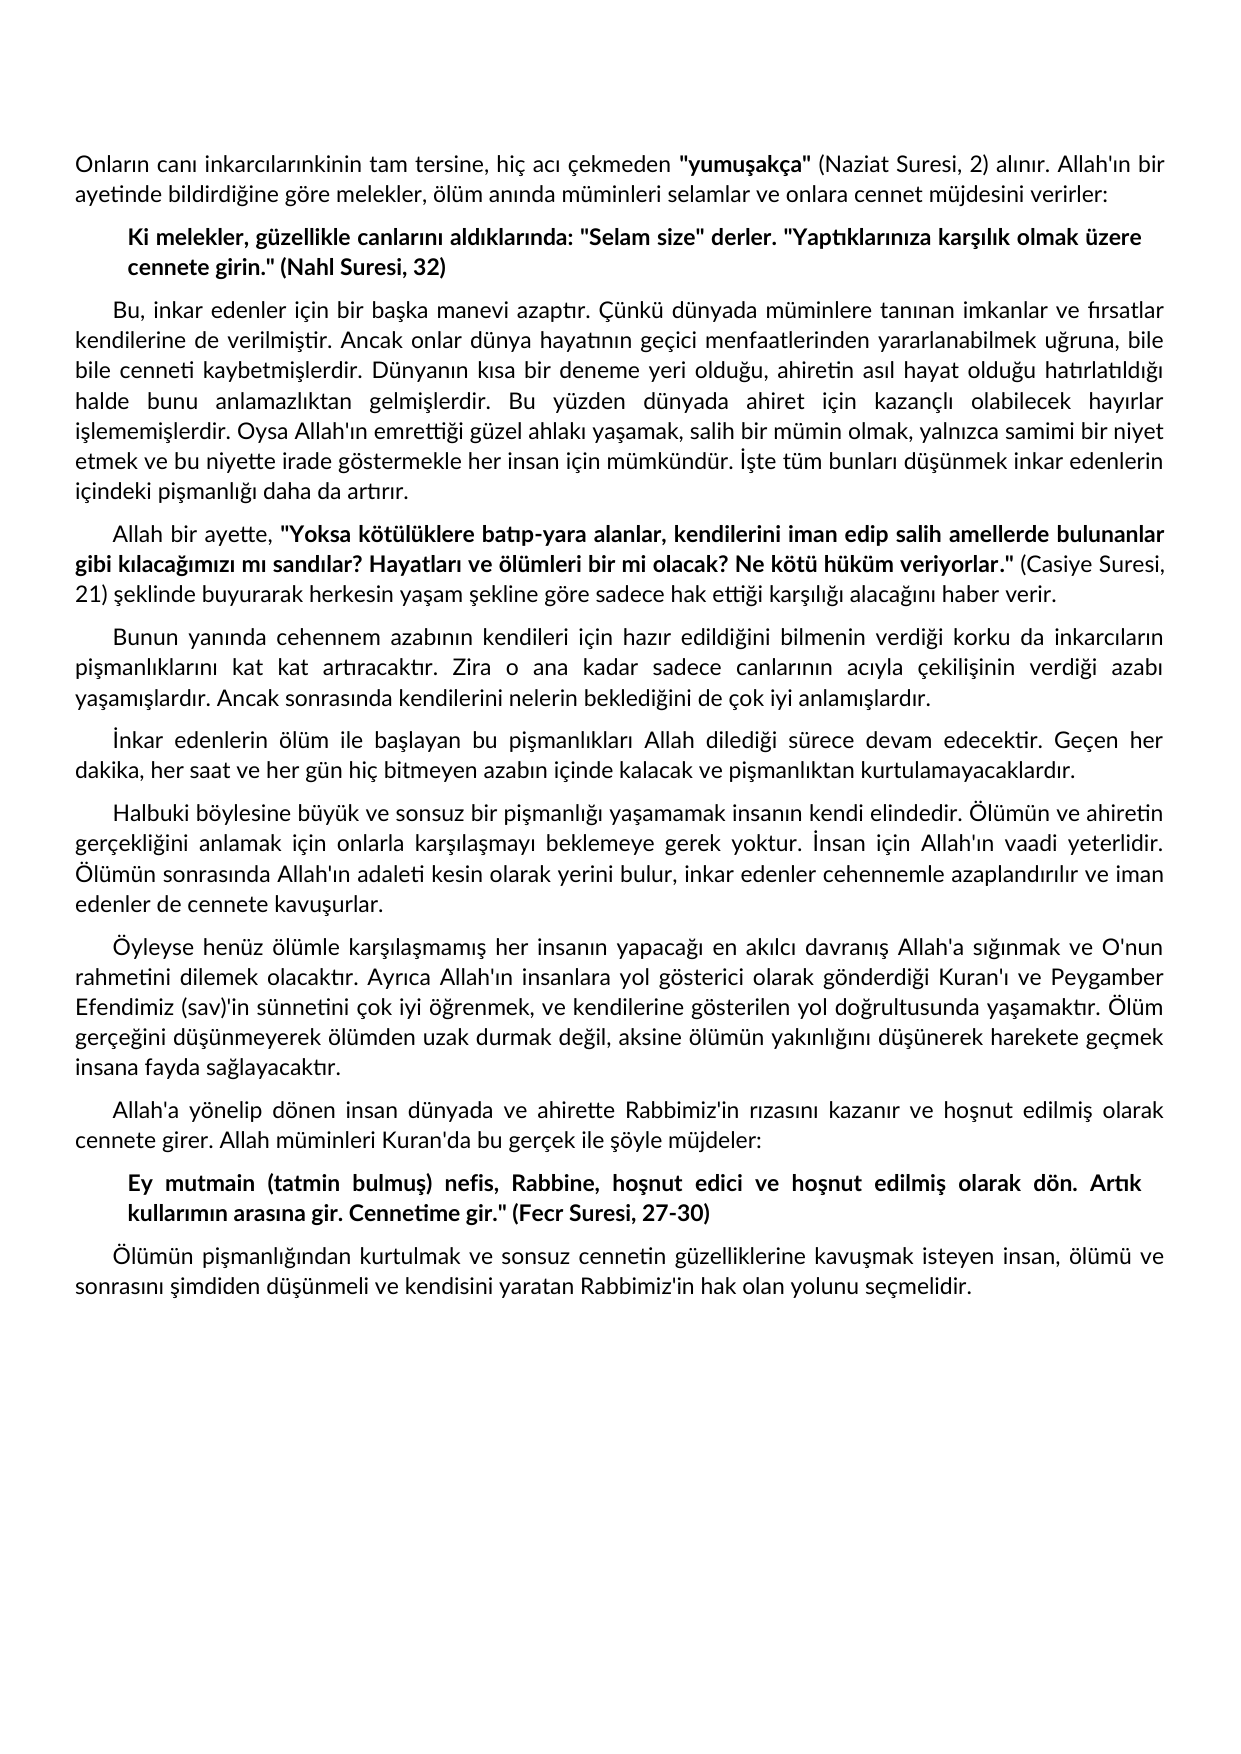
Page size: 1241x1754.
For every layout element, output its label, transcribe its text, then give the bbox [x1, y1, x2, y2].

text Ey mutmain (tatmin bulmuş) nefis, Rabbine, hoşnut edici ve hoşnut edilmiş olarak dön. Artık kullarımın arasına gir. Cennetime gir." (Fecr Suresi, 27-30) [127, 1169, 1143, 1226]
text Ölümün pişmanlığından kurtulmak ve sonsuz cennetin güzelliklerine kavuşmak isteyen insan, ölümü ve sonrasını şimdiden düşünmeli ve kendisini yaratan Rabbimiz'in hak olan yolunu seçmelidir. [75, 1242, 1165, 1299]
text Öyleyse henüz ölümle karşılaşmamış her insanın yapacağı en akılcı davranış Allah'a sığınmak ve O'nun rahmetini dilemek olacaktır. Ayrıca Allah'ın insanlara yol gösterici olarak gönderdiği Kuran'ı ve Peygamber Efendimiz (sav)'in sünnetini çok iyi öğrenmek, ve kendilerine gösterilen yol doğrultusunda yaşamaktır. Ölüm gerçeğini düşünmeyerek ölümden uzak durmak değil, aksine ölümün yakınlığını düşünerek harekete geçmek insana fayda sağlayacaktır. [75, 932, 1165, 1081]
text Bunun yanında cehennem azabının kendileri için hazır edildiğini bilmenin verdiği korku da inkarcıların pişmanlıklarını kat kat artıracaktır. Zira o ana kadar sadece canlarının acıyla çekilişinin verdiği azabı yaşamışlardır. Ancak sonrasında kendilerini nelerin beklediğini de çok iyi anlamışlardır. [75, 623, 1165, 711]
text Bu, inkar edenler için bir başka manevi azaptır. Çünkü dünyada müminlere tanınan imkanlar ve fırsatlar kendilerine de verilmiştir. Ancak onlar dünya hayatının geçici menfaatlerinden yararlanabilmek uğruna, bile bile cenneti kaybetmişlerdir. Dünyanın kısa bir deneme yeri olduğu, ahiretin asıl hayat olduğu hatırlatıldığı halde bunu anlamazlıktan gelmişlerdir. Bu yüzden dünyada ahiret için kazançlı olabilecek hayırlar işlememişlerdir. Oysa Allah'ın emrettiği güzel ahlakı yaşamak, salih bir mümin olmak, yalnızca samimi bir niyet etmek ve bu niyette irade göstermekle her insan için mümkündür. İşte tüm bunları düşünmek inkar edenlerin içindeki pişmanlığı daha da artırır. [75, 296, 1165, 504]
text Ki melekler, güzellikle canlarını aldıklarında: "Selam size" derler. "Yaptıklarınıza karşılık olmak üzere cennete girin." (Nahl Suresi, 32) [127, 223, 1143, 281]
text Allah'a yönelip dönen insan dünyada ve ahirette Rabbimiz'in rızasını kazanır ve hoşnut edilmiş olarak cennete girer. Allah müminleri Kuran'da bu gerçek ile şöyle müjdeler: [75, 1096, 1165, 1153]
text Halbuki böylesine büyük ve sonsuz bir pişmanlığı yaşamamak insanın kendi elindedir. Ölümün ve ahiretin gerçekliğini anlamak için onlarla karşılaşmayı beklemeye gerek yoktur. İnsan için Allah'ın vaadi yeterlidir. Ölümün sonrasında Allah'ın adaleti kesin olarak yerini bulur, inkar edenler cehennemle azaplandırılır ve iman edenler de cennete kavuşurlar. [75, 799, 1165, 917]
text Allah bir ayette, "Yoksa kötülüklere batıp-yara alanlar, kendilerini iman edip salih amellerde bulunanlar gibi kılacağımızı mı sandılar? Hayatları ve ölümleri bir mi olacak? Ne kötü hüküm veriyorlar." (Casiye Suresi, 21) şeklinde buyurarak herkesin yaşam şekline göre sadece hak ettiği karşılığı alacağını haber verir. [75, 520, 1165, 608]
text Onların canı inkarcılarınkinin tam tersine, hiç acı çekmeden "yumuşakça" (Naziat Suresi, 2) alınır. Allah'ın bir ayetinde bildirdiğine göre melekler, ölüm anında müminleri selamlar ve onlara cennet müjdesini verirler: [75, 150, 1165, 208]
text İnkar edenlerin ölüm ile başlayan bu pişmanlıkları Allah dilediği sürece devam edecektir. Geçen her dakika, her saat ve her gün hiç bitmeyen azabın içinde kalacak ve pişmanlıktan kurtulamayacaklardır. [75, 726, 1165, 784]
